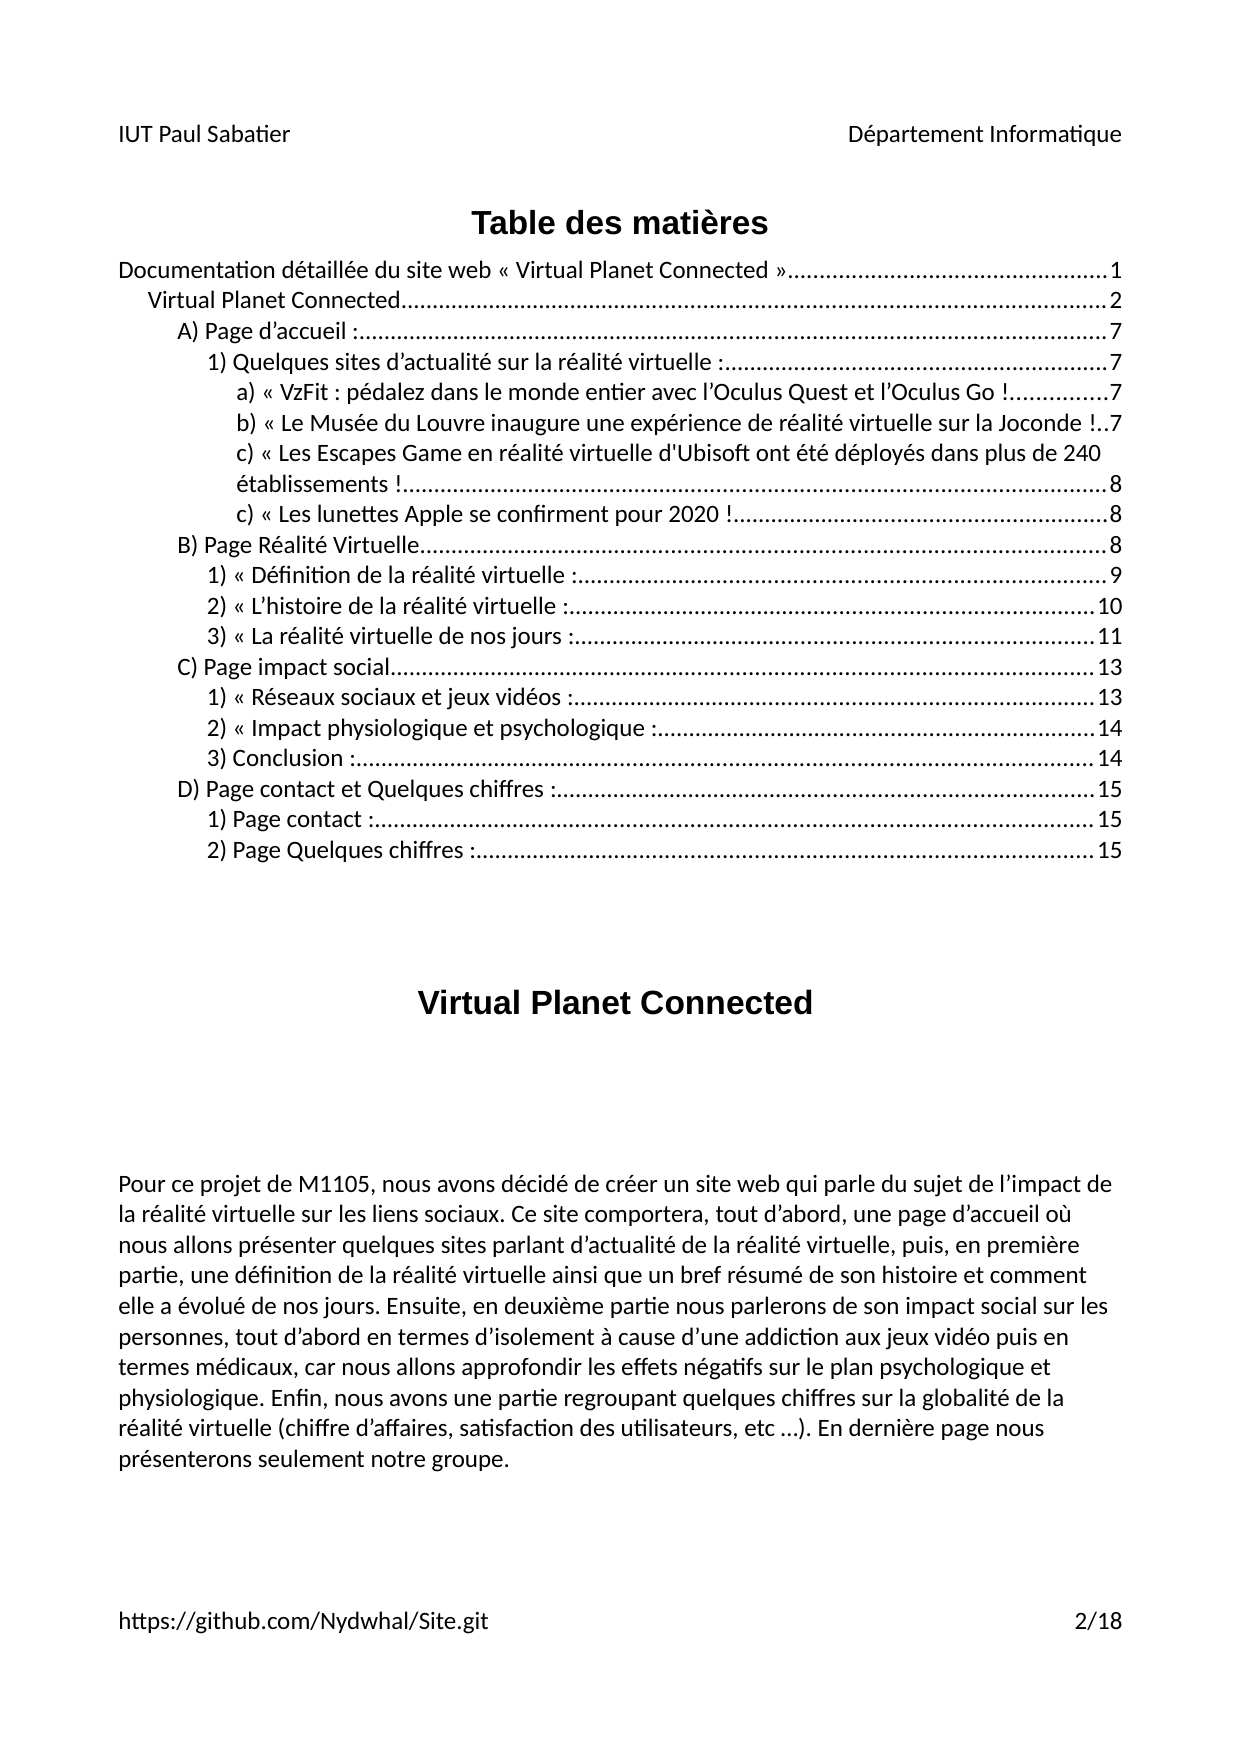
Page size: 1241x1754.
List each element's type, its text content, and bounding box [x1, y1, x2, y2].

text 3) « La réalité virtuelle de nos jours : 11 [207, 620, 1122, 651]
text 2) « L’histoire de la réalité virtuelle : 10 [207, 590, 1122, 620]
text 1) « Définition de la réalité virtuelle : 9 [207, 559, 1122, 590]
text C) Page impact social 13 [177, 651, 1122, 681]
text 1) « Réseaux sociaux et jeux vidéos : 13 [207, 681, 1122, 712]
text D) Page contact et Quelques chiffres : 15 [177, 773, 1122, 803]
text B) Page Réalité Virtuelle 8 [177, 529, 1122, 559]
subtitle Table des matières [118, 203, 1122, 242]
text 2) Page Quelques chiffres : 15 [207, 834, 1122, 864]
text c) « Les Escapes Game en réalité virtuelle d'Ubisoft ont été déployés dans plus de 240 établissements ! 8 [236, 437, 1122, 498]
text b) « Le Musée du Louvre inaugure une expérience de réalité virtuelle sur la Joconde ! 7 [236, 407, 1122, 437]
text 1) Quelques sites d’actualité sur la réalité virtuelle : 7 [207, 346, 1122, 376]
text Documentation détaillée du site web « Virtual Planet Connected » 1 [118, 254, 1122, 284]
text 1) Page contact : 15 [207, 803, 1122, 834]
text A) Page d’accueil : 7 [177, 315, 1122, 346]
text Pour ce projet de M1105, nous avons décidé de créer un site web qui parle du sujet de l’impact de la réalité virtuelle sur les liens sociaux. Ce site comportera, tout d’abord, une page d’accueil où nous allons présenter quelques sites parlant d’actualité de la réalité virtuelle, puis, en première partie, une définition de la réalité virtuelle ainsi que un bref résumé de son histoire et comment elle a évolué de nos jours. Ensuite, en deuxième partie nous parlerons de son impact social sur les personnes, tout d’abord en termes d’isolement à cause d’une addiction aux jeux vidéo puis en termes médicaux, car nous allons approfondir les effets négatifs sur le plan psychologique et physiologique. Enfin, nous avons une partie regroupant quelques chiffres sur la globalité de la réalité virtuelle (chiffre d’affaires, satisfaction des utilisateurs, etc …). En dernière page nous présenterons seulement notre groupe. [118, 1168, 1122, 1473]
text c) « Les lunettes Apple se confirment pour 2020 ! 8 [236, 498, 1122, 529]
subtitle Virtual Planet Connected [118, 983, 1122, 1021]
text 2) « Impact physiologique et psychologique : 14 [207, 712, 1122, 742]
text a) « VzFit : pédalez dans le monde entier avec l’Oculus Quest et l’Oculus Go ! 7 [236, 376, 1122, 407]
text 3) Conclusion : 14 [207, 742, 1122, 773]
text Virtual Planet Connected 2 [148, 284, 1122, 315]
